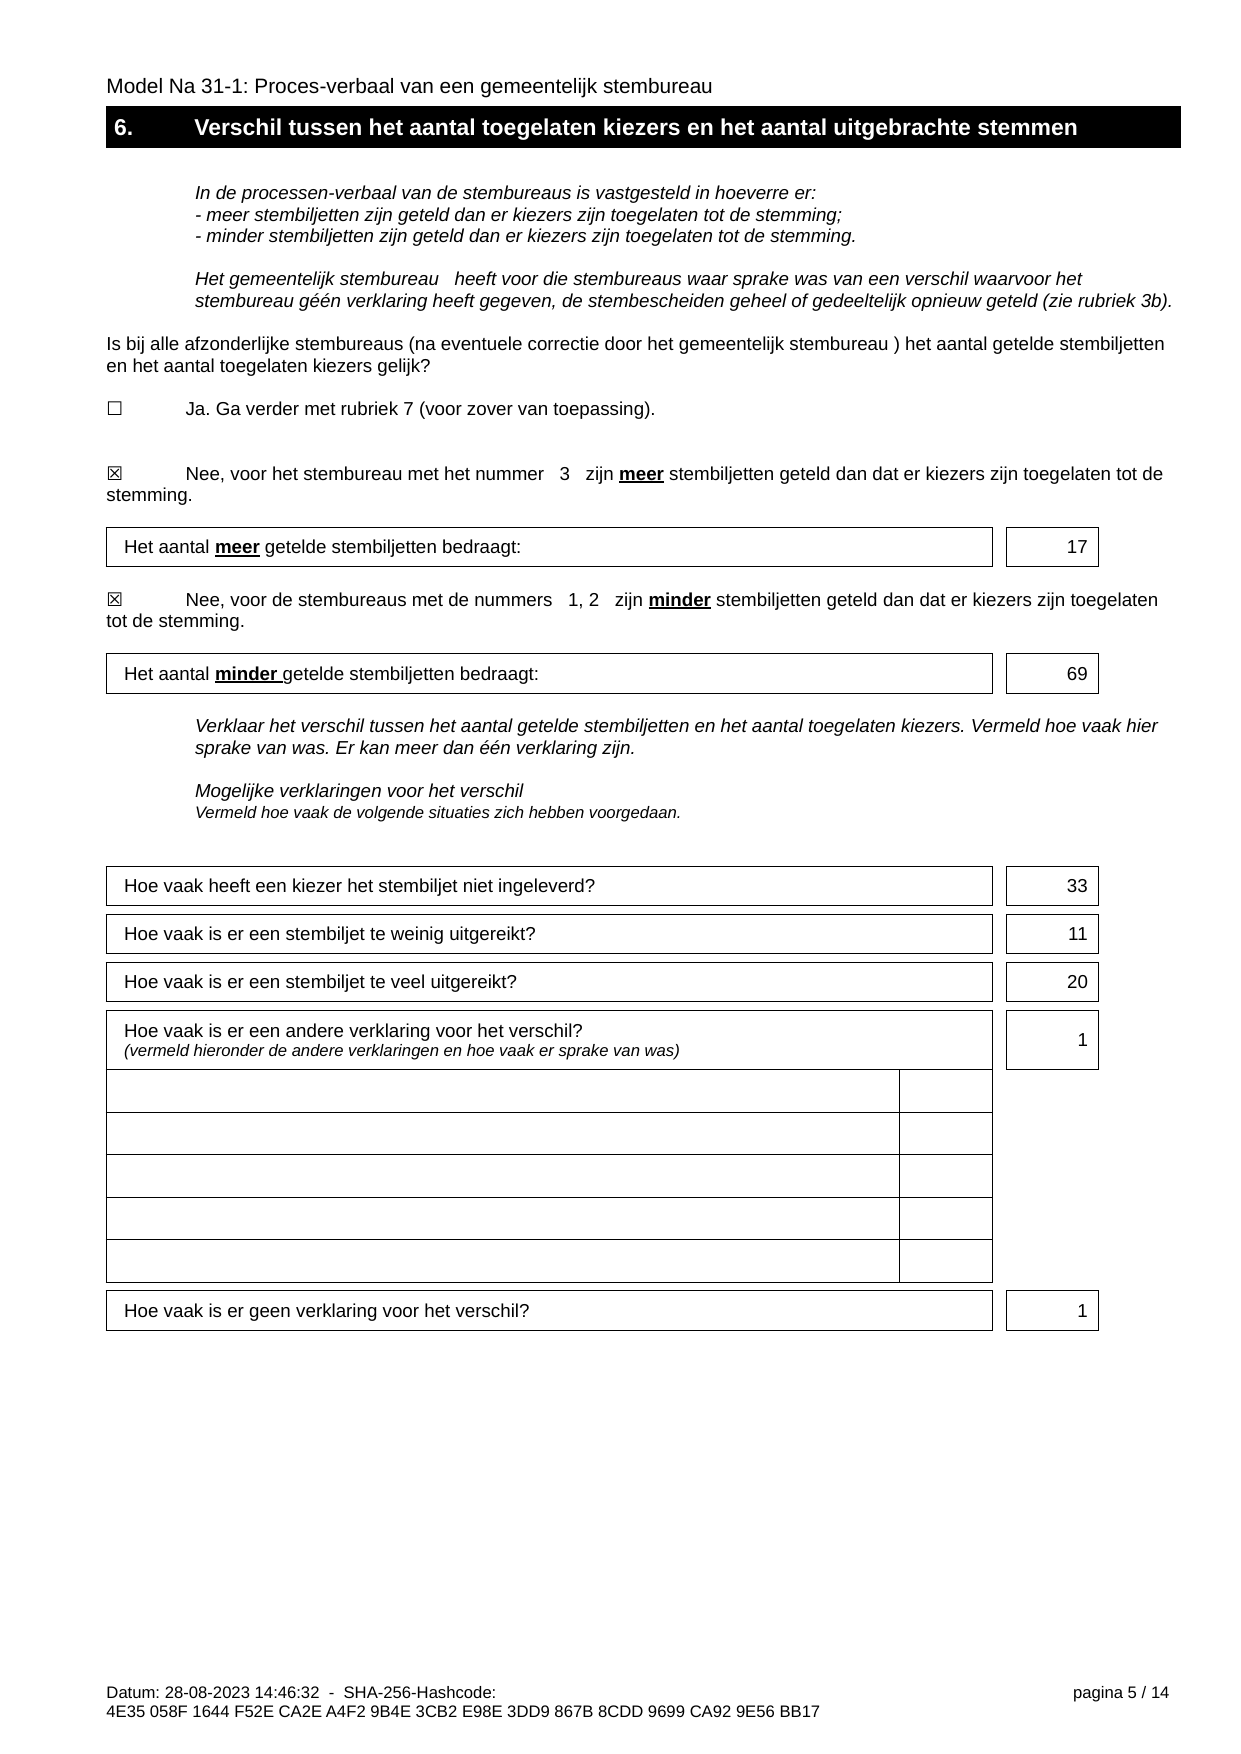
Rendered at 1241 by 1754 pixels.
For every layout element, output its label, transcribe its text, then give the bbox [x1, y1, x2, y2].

table_cell [106, 905, 1181, 914]
table_cell [900, 1155, 992, 1197]
table_cell [107, 1155, 899, 1197]
text ☐ Ja. Ga verder met rubriek 7 (voor zover van toepassing). [106, 398, 1181, 419]
table_cell [1099, 1197, 1181, 1239]
table_cell [993, 1154, 1007, 1197]
table_cell [993, 914, 1006, 953]
text - minder stembiljetten zijn geteld dan er kiezers zijn toegelaten tot de stemming. [195, 225, 1181, 247]
table_header [993, 653, 1006, 692]
text Mogelijke verklaringen voor het verschil [195, 780, 1181, 801]
text Verklaar het verschil tussen het aantal getelde stembiljetten en het aantal toegelaten kiezers. Vermeld hoe vaak hier sprake van was. Er kan meer dan één verklaring zijn. [195, 715, 1181, 758]
table_cell Hoe vaak is er geen verklaring voor het verschil? [107, 1291, 992, 1329]
text Het gemeentelijk stembureau heeft voor die stembureaus waar sprake was van een verschil waarvoor het stembureau géén verklaring heeft gegeven, de stembescheiden geheel of gedeeltelijk opnieuw geteld (zie rubriek 3b). [195, 268, 1181, 311]
table_cell 1 [1007, 1011, 1098, 1069]
table_cell [993, 1112, 1007, 1154]
table_cell [107, 1070, 899, 1112]
table_cell [1099, 1239, 1181, 1282]
text ☒ Nee, voor het stembureau met het nummer 3 zijn meer stembiljetten geteld dan dat er kiezers zijn toegelaten tot de stemming. [106, 462, 1181, 505]
table_cell Hoe vaak is er een stembiljet te weinig uitgereikt? [107, 915, 992, 953]
table_cell [1099, 1069, 1181, 1112]
table_cell [1099, 1010, 1181, 1069]
text ☒ Nee, voor de stembureaus met de nummers 1, 2 zijn minder stembiljetten geteld dan dat er kiezers zijn toegelaten tot de stemming. [106, 589, 1181, 632]
table_header [993, 527, 1006, 566]
table_header 17 [1007, 528, 1098, 566]
text - meer stembiljetten zijn geteld dan er kiezers zijn toegelaten tot de stemming; [195, 203, 1181, 225]
table_cell [900, 1113, 992, 1154]
table_cell [993, 1010, 1006, 1069]
table_cell [1099, 962, 1181, 1001]
table_header Het aantal minder getelde stembiljetten bedraagt: [107, 654, 992, 692]
table_cell 11 [1007, 915, 1098, 953]
table_cell [1007, 1154, 1098, 1197]
table_header 33 [1007, 867, 1098, 905]
text Is bij alle afzonderlijke stembureaus (na eventuele correctie door het gemeentelijk stembureau ) het aantal getelde stembiljetten en het aantal toegelaten kiezers gelijk? [106, 333, 1181, 376]
table_header [993, 866, 1006, 905]
subtitle Verschil tussen het aantal toegelaten kiezers en het aantal uitgebrachte stemmen [111, 111, 1177, 143]
table_cell [1099, 1112, 1181, 1154]
table_cell [993, 1069, 1007, 1112]
table_header Hoe vaak heeft een kiezer het stembiljet niet ingeleverd? [107, 867, 992, 905]
table_cell [1099, 1290, 1181, 1329]
table_header [1099, 653, 1181, 692]
table_cell [1007, 1112, 1098, 1154]
table_cell 1 [1007, 1291, 1098, 1329]
table_header [1099, 527, 1181, 566]
table_header [1099, 866, 1181, 905]
table_cell [900, 1240, 992, 1282]
table_cell [1099, 1154, 1181, 1197]
table_cell [993, 1290, 1006, 1329]
table_cell [993, 1239, 1007, 1282]
table_cell [1007, 1239, 1098, 1282]
table_cell [993, 1197, 1007, 1239]
table_cell [106, 1282, 1181, 1290]
table_cell Hoe vaak is er een stembiljet te veel uitgereikt? [107, 963, 992, 1001]
table_cell 20 [1007, 963, 1098, 1001]
table_header 69 [1007, 654, 1098, 692]
table_cell [1007, 1070, 1098, 1112]
table_cell [106, 953, 1181, 962]
table_header Het aantal meer getelde stembiljetten bedraagt: [107, 528, 992, 566]
table_cell [107, 1240, 899, 1282]
table_cell [106, 1001, 1181, 1010]
table_cell [1007, 1197, 1098, 1239]
text Vermeld hoe vaak de volgende situaties zich hebben voorgedaan. [195, 801, 1181, 823]
text In de processen-verbaal van de stembureaus is vastgesteld in hoeverre er: [195, 182, 1181, 203]
table_cell [900, 1198, 992, 1239]
table_cell [107, 1113, 899, 1154]
table_cell [900, 1070, 992, 1112]
table_cell [993, 962, 1006, 1001]
table_cell Hoe vaak is er een andere verklaring voor het verschil? (vermeld hieronder de andere verklaringen en hoe vaak er sprake van was) [107, 1011, 992, 1069]
table_cell [1099, 914, 1181, 953]
table_cell [107, 1198, 899, 1239]
